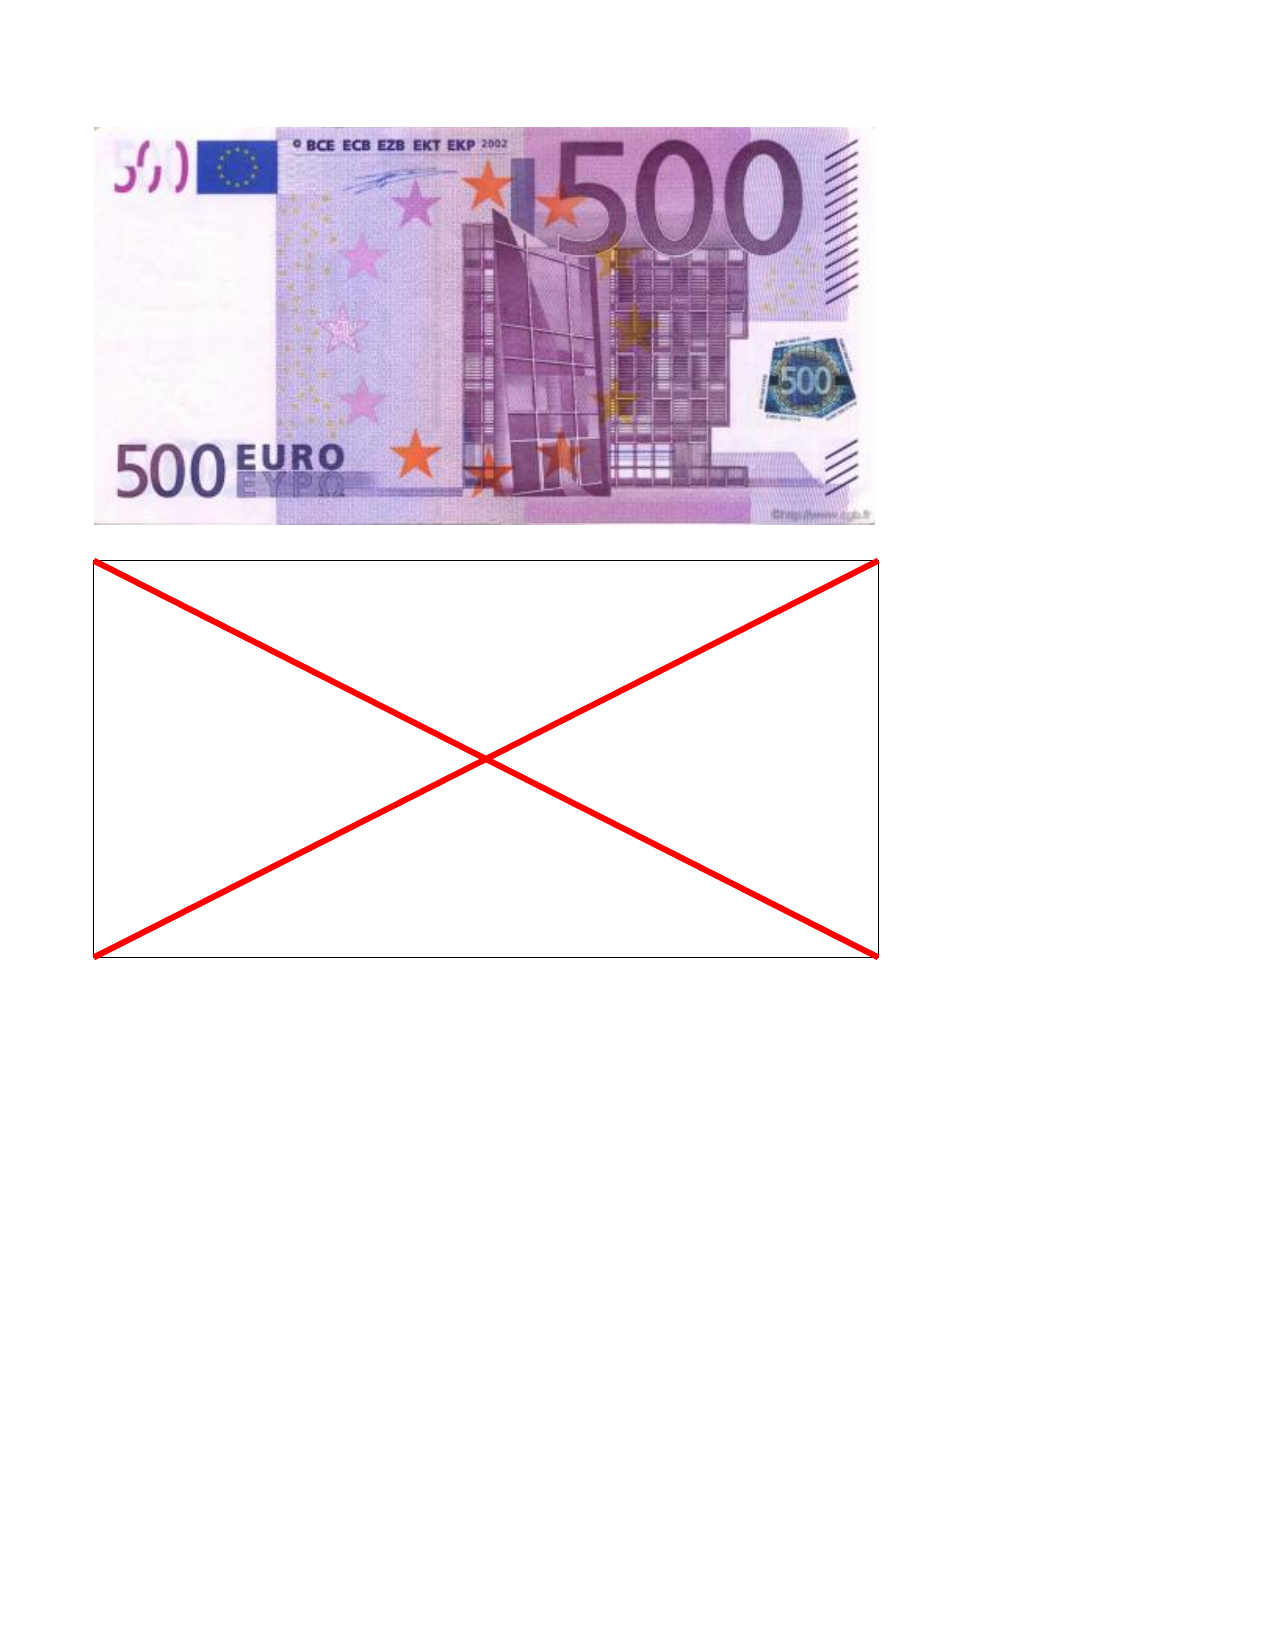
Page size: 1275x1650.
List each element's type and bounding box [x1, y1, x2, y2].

picture [93, 127, 876, 525]
